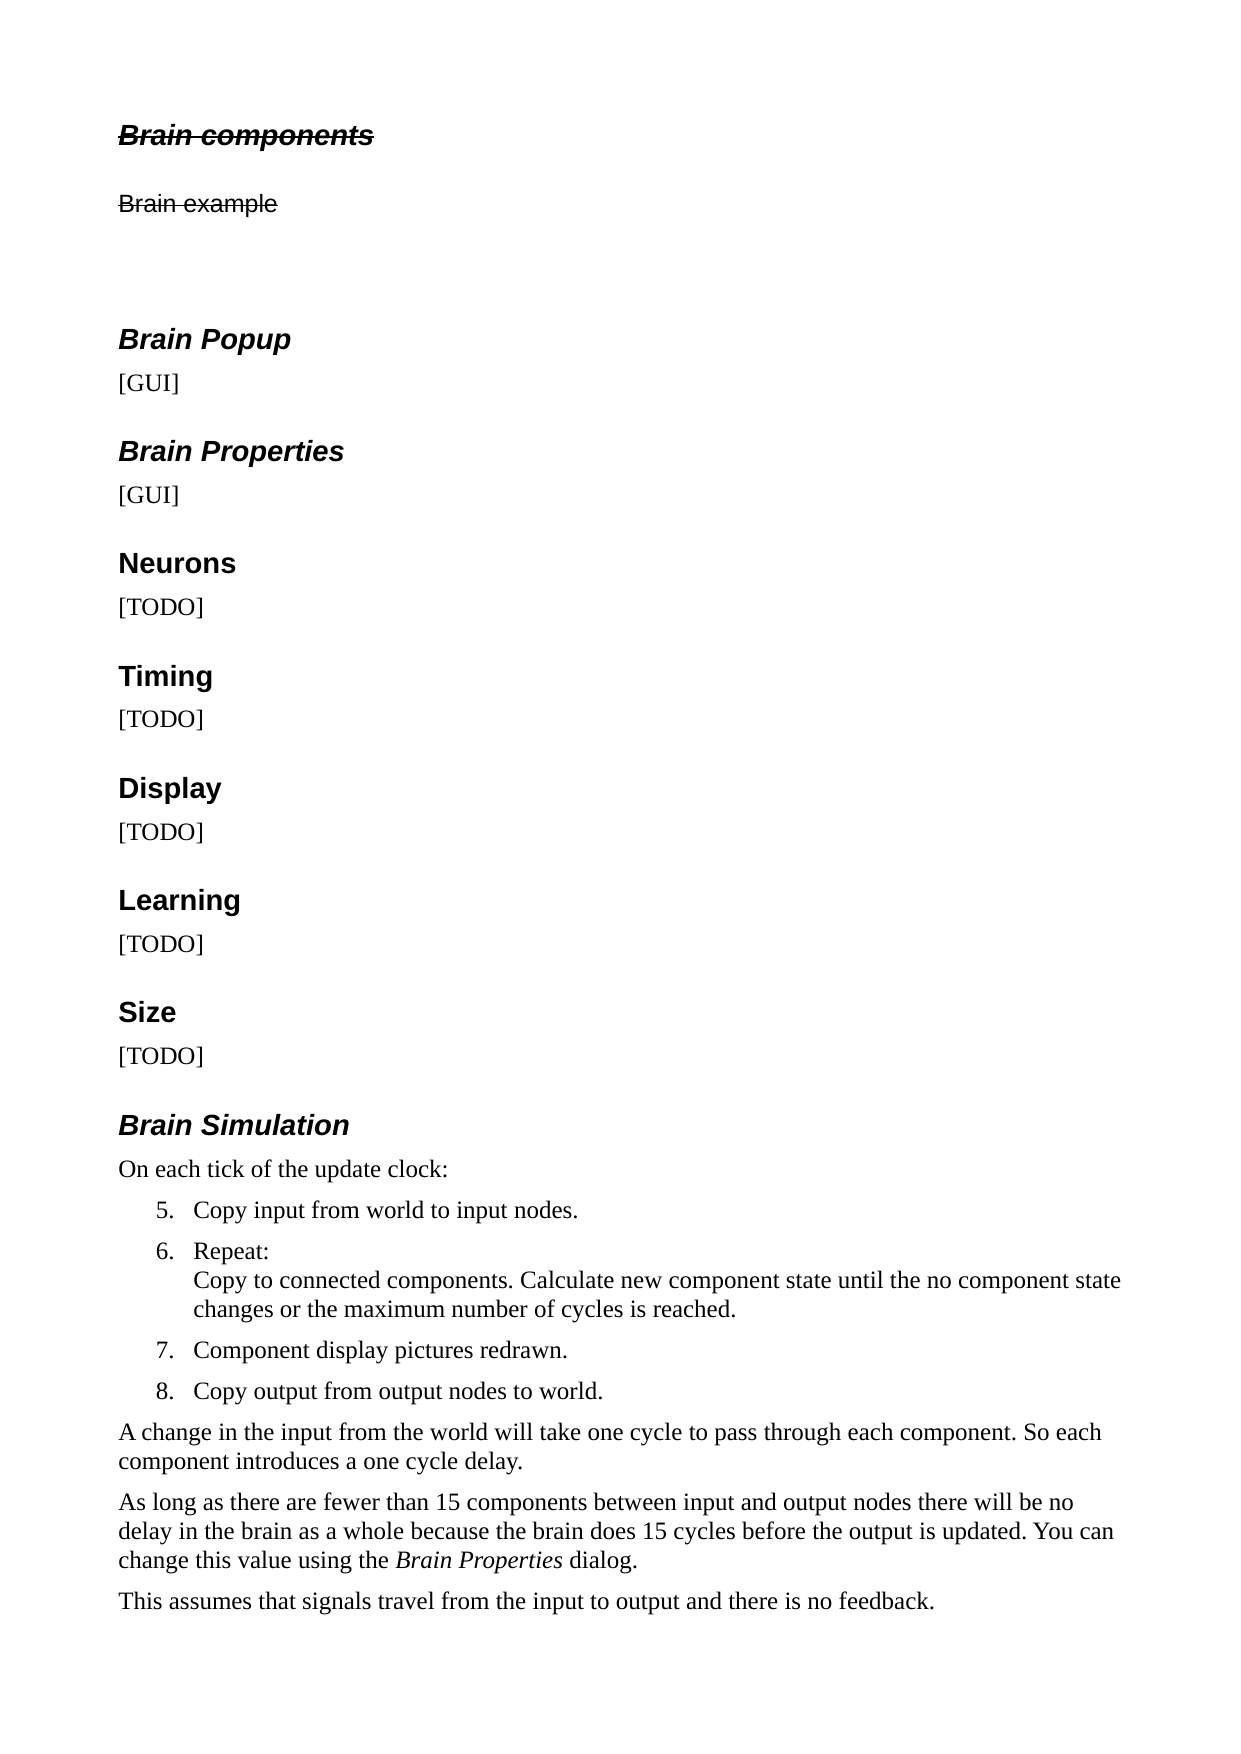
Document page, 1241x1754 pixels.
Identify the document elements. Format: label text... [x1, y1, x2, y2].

text [TODO] [118, 1041, 1122, 1070]
text [TODO] [118, 929, 1122, 958]
text As long as there are fewer than 15 components between input and output nodes there will be no delay in the brain as a whole because the brain does 15 cycles before the output is updated. You can change this value using the Brain Properties dialog. [118, 1487, 1122, 1574]
subtitle Neurons [118, 546, 1122, 580]
text [TODO] [118, 704, 1122, 733]
list Copy input from world to input nodes. [156, 1195, 1122, 1224]
text A change in the input from the world will take one cycle to pass through each component. So each component introduces a one cycle delay. [118, 1417, 1122, 1475]
text [GUI] [118, 368, 1122, 396]
list Repeat: Copy to connected components. Calculate new component state until the no component state changes or the maximum number of cycles is reached. [156, 1236, 1122, 1322]
text [TODO] [118, 592, 1122, 621]
subtitle Timing [118, 658, 1122, 692]
text [TODO] [118, 817, 1122, 846]
subtitle Display [118, 771, 1122, 804]
subtitle Brain Popup [118, 322, 1122, 355]
text Brain example [118, 189, 1122, 218]
subtitle Learning [118, 883, 1122, 917]
subtitle Size [118, 995, 1122, 1029]
subtitle Brain components [118, 118, 1122, 152]
text This assumes that signals travel from the input to output and there is no feedback. [118, 1586, 1122, 1615]
subtitle Brain Properties [118, 434, 1122, 467]
text [GUI] [118, 480, 1122, 509]
list Component display pictures redrawn. [156, 1335, 1122, 1364]
subtitle Brain Simulation [118, 1108, 1122, 1141]
text On each tick of the update clock: [118, 1154, 1122, 1182]
list Copy output from output nodes to world. [156, 1376, 1122, 1405]
